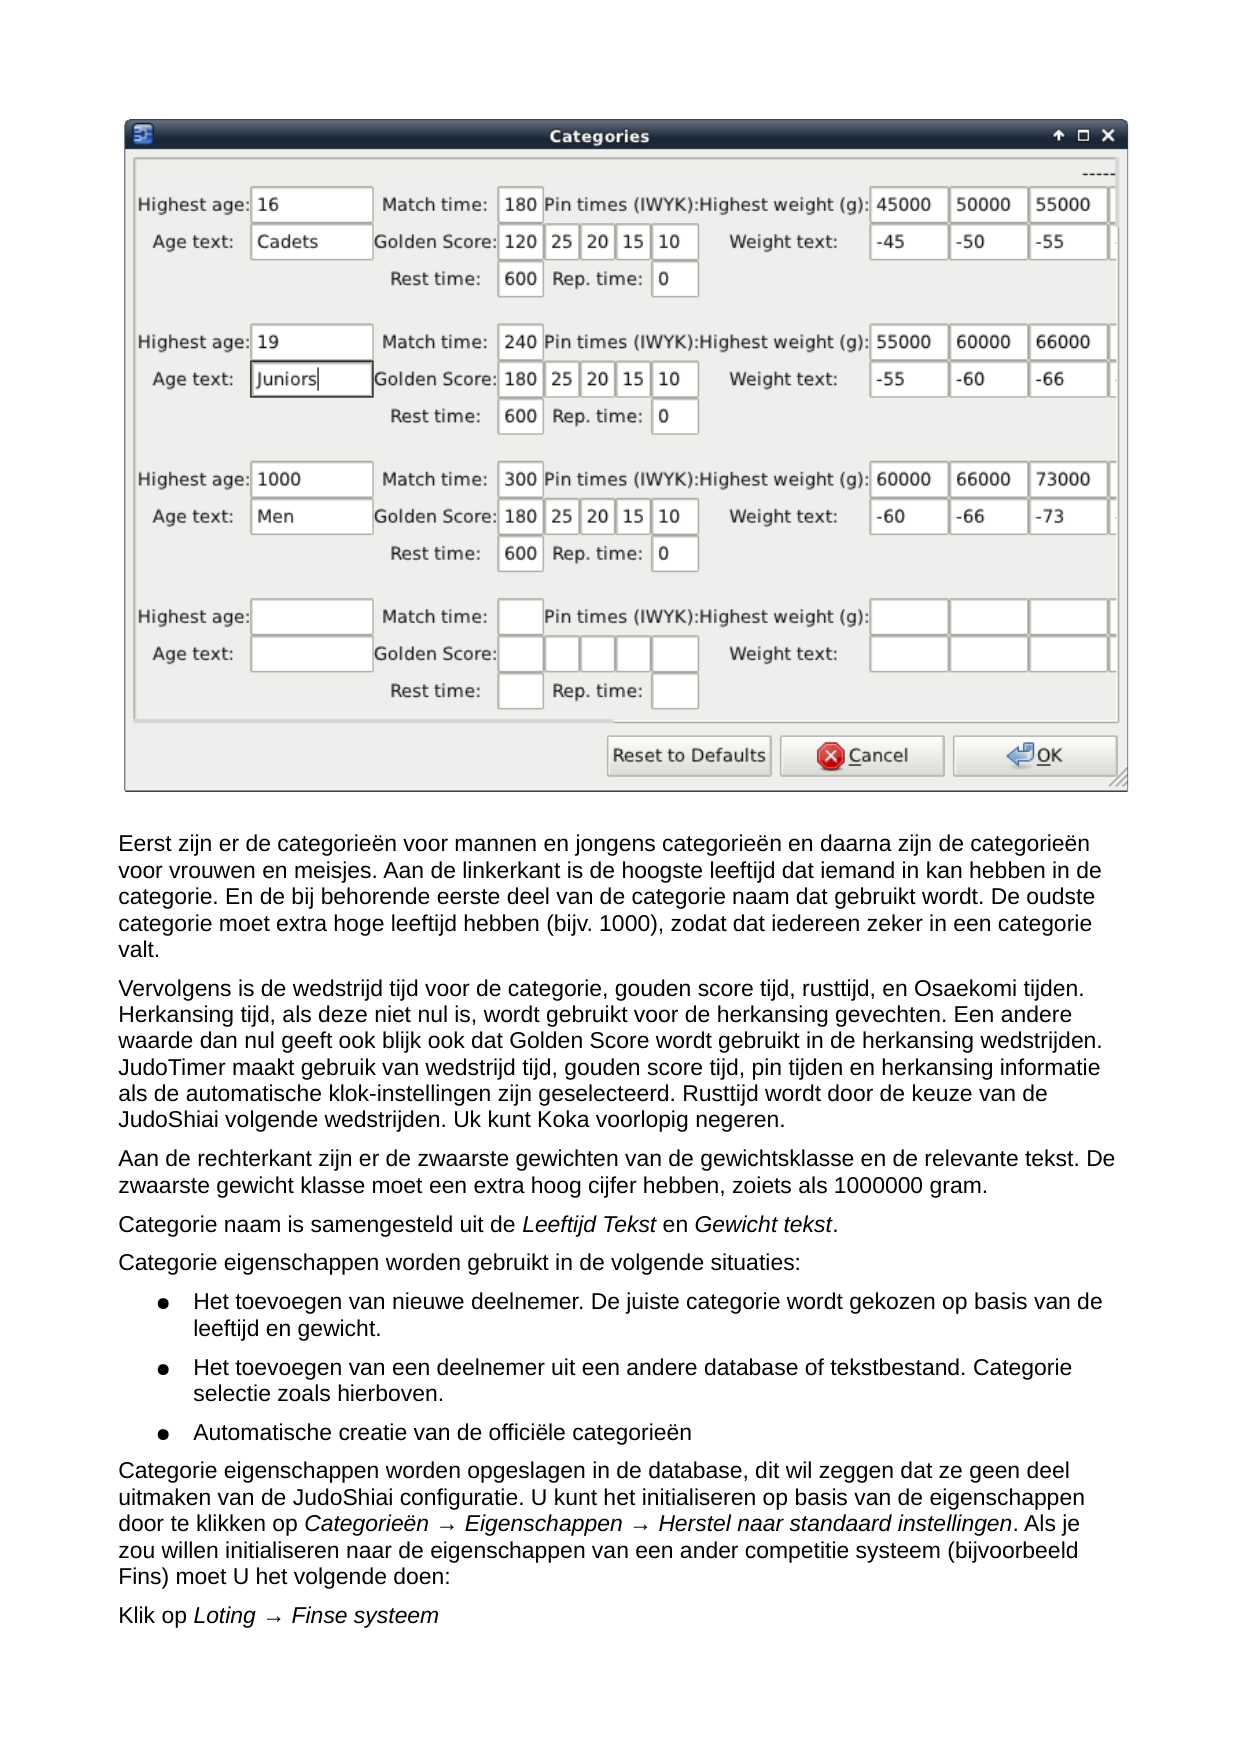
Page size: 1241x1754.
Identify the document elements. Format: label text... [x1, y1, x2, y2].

picture [124, 119, 1129, 792]
text Categorie eigenschappen worden opgeslagen in de database, dit wil zeggen dat ze geen deel uitmaken van de JudoShiai configuratie. U kunt het initialiseren op basis van de eigenschappen door te klikken op Categorieën → Eigenschappen → Herstel naar standaard instellingen. Als je zou willen initialiseren naar de eigenschappen van een ander competitie systeem (bijvoorbeeld Fins) moet U het volgende doen: [118, 1457, 1122, 1589]
list Automatische creatie van de officiële categorieën [156, 1419, 1122, 1445]
list Het toevoegen van een deelnemer uit een andere database of tekstbestand. Categorie selectie zoals hierboven. [156, 1353, 1122, 1406]
text Vervolgens is de wedstrijd tijd voor de categorie, gouden score tijd, rusttijd, en Osaekomi tijden. Herkansing tijd, als deze niet nul is, wordt gebruikt voor de herkansing gevechten. Een andere waarde dan nul geeft ook blijk ook dat Golden Score wordt gebruikt in de herkansing wedstrijden. JudoTimer maakt gebruik van wedstrijd tijd, gouden score tijd, pin tijden en herkansing informatie als de automatische klok-instellingen zijn geselecteerd. Rusttijd wordt door de keuze van de JudoShiai volgende wedstrijden. Uk kunt Koka voorlopig negeren. [118, 975, 1122, 1133]
text Aan de rechterkant zijn er de zwaarste gewichten van de gewichtsklasse en de relevante tekst. De zwaarste gewicht klasse moet een extra hoog cijfer hebben, zoiets als 1000000 gram. [118, 1145, 1122, 1198]
text Eerst zijn er de categorieën voor mannen en jongens categorieën en daarna zijn de categorieën voor vrouwen en meisjes. Aan de linkerkant is de hoogste leeftijd dat iemand in kan hebben in de categorie. En de bij behorende eerste deel van de categorie naam dat gebruikt wordt. De oudste categorie moet extra hoge leeftijd hebben (bijv. 1000), zodat dat iedereen zeker in een categorie valt. [118, 830, 1122, 962]
text Categorie eigenschappen worden gebruikt in de volgende situaties: [118, 1249, 1122, 1276]
text Categorie naam is samengesteld uit de Leeftijd Tekst en Gewicht tekst. [118, 1211, 1122, 1237]
text Klik op Loting → ​​Finse systeem [118, 1602, 1122, 1628]
list Het toevoegen van nieuwe deelnemer. De juiste categorie wordt gekozen op basis van de leeftijd en gewicht. [156, 1288, 1122, 1341]
